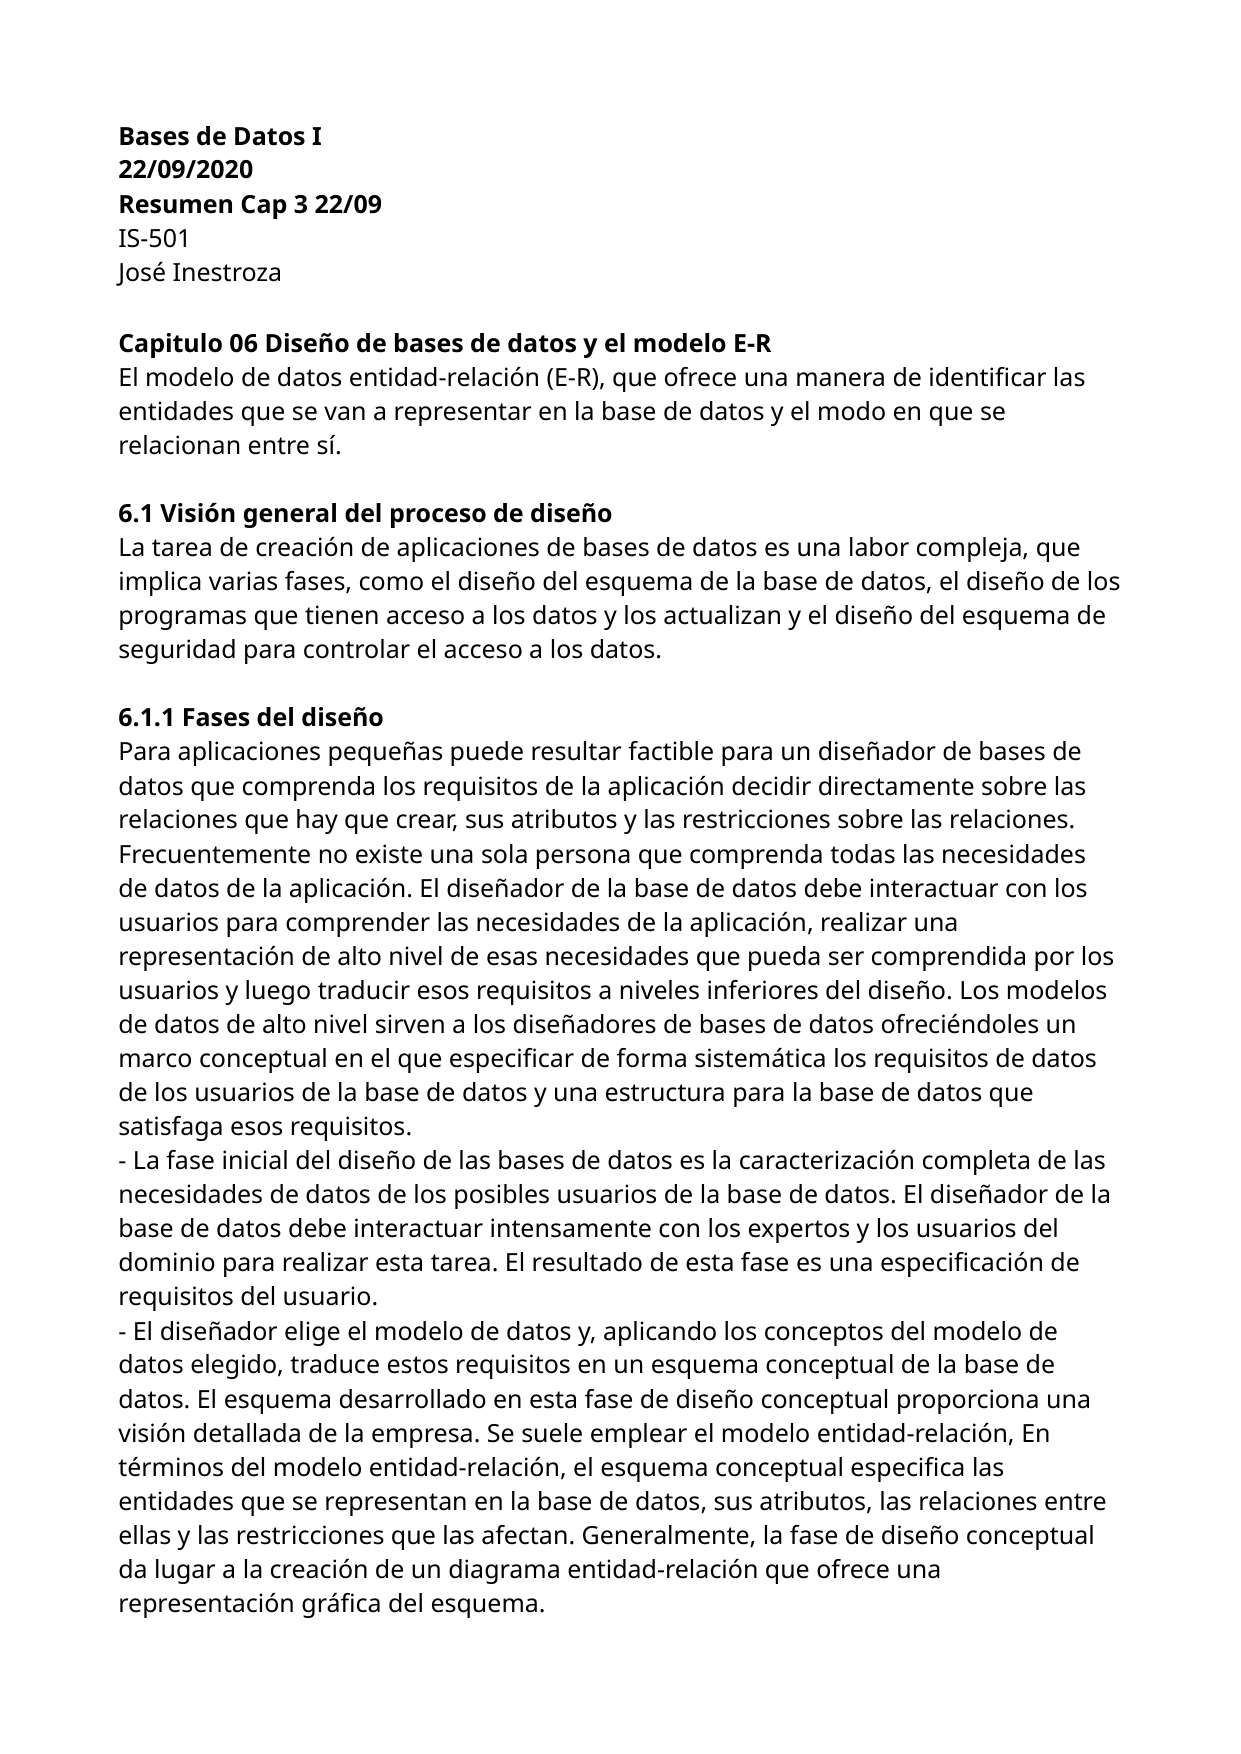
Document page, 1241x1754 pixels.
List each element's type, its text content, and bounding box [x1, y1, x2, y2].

text Resumen Cap 3 22/09 [118, 186, 1122, 220]
text Bases de Datos I [118, 118, 1122, 152]
text Capitulo 06 Diseño de bases de datos y el modelo E-R El modelo de datos entidad-relación (E-R), que ofrece una manera de identificar las entidades que se van a representar en la base de datos y el modo en que se relacionan entre sí. 6.1 Visión general del proceso de diseño La tarea de creación de aplicaciones de bases de datos es una labor compleja, que implica varias fases, como el diseño del esquema de la base de datos, el diseño de los programas que tienen acceso a los datos y los actualizan y el diseño del esquema de seguridad para controlar el acceso a los datos. 6.1.1 Fases del diseño Para aplicaciones pequeñas puede resultar factible para un diseñador de bases de datos que comprenda los requisitos de la aplicación decidir directamente sobre las relaciones que hay que crear, sus atributos y las restricciones sobre las relaciones. Frecuentemente no existe una sola persona que comprenda todas las necesidades de datos de la aplicación. El diseñador de la base de datos debe interactuar con los usuarios para comprender las necesidades de la aplicación, realizar una representación de alto nivel de esas necesidades que pueda ser comprendida por los usuarios y luego traducir esos requisitos a niveles inferiores del diseño. Los modelos de datos de alto nivel sirven a los diseñadores de bases de datos ofreciéndoles un marco conceptual en el que especificar de forma sistemática los requisitos de datos de los usuarios de la base de datos y una estructura para la base de datos que satisfaga esos requisitos. - La fase inicial del diseño de las bases de datos es la caracterización completa de las necesidades de datos de los posibles usuarios de la base de datos. El diseñador de la base de datos debe interactuar intensamente con los expertos y los usuarios del dominio para realizar esta tarea. El resultado de esta fase es una especificación de requisitos del usuario. - El diseñador elige el modelo de datos y, aplicando los conceptos del modelo de datos elegido, traduce estos requisitos en un esquema conceptual de la base de datos. El esquema desarrollado en esta fase de diseño conceptual proporciona una visión detallada de la empresa. Se suele emplear el modelo entidad-relación, En términos del modelo entidad-relación, el esquema conceptual especifica las entidades que se representan en la base de datos, sus atributos, las relaciones entre ellas y las restricciones que las afectan. Generalmente, la fase de diseño conceptual da lugar a la creación de un diagrama entidad-relación que ofrece una representación gráfica del esquema. [118, 325, 1122, 1620]
text 22/09/2020 [118, 152, 1122, 186]
text IS-501 José Inestroza [118, 220, 1122, 288]
